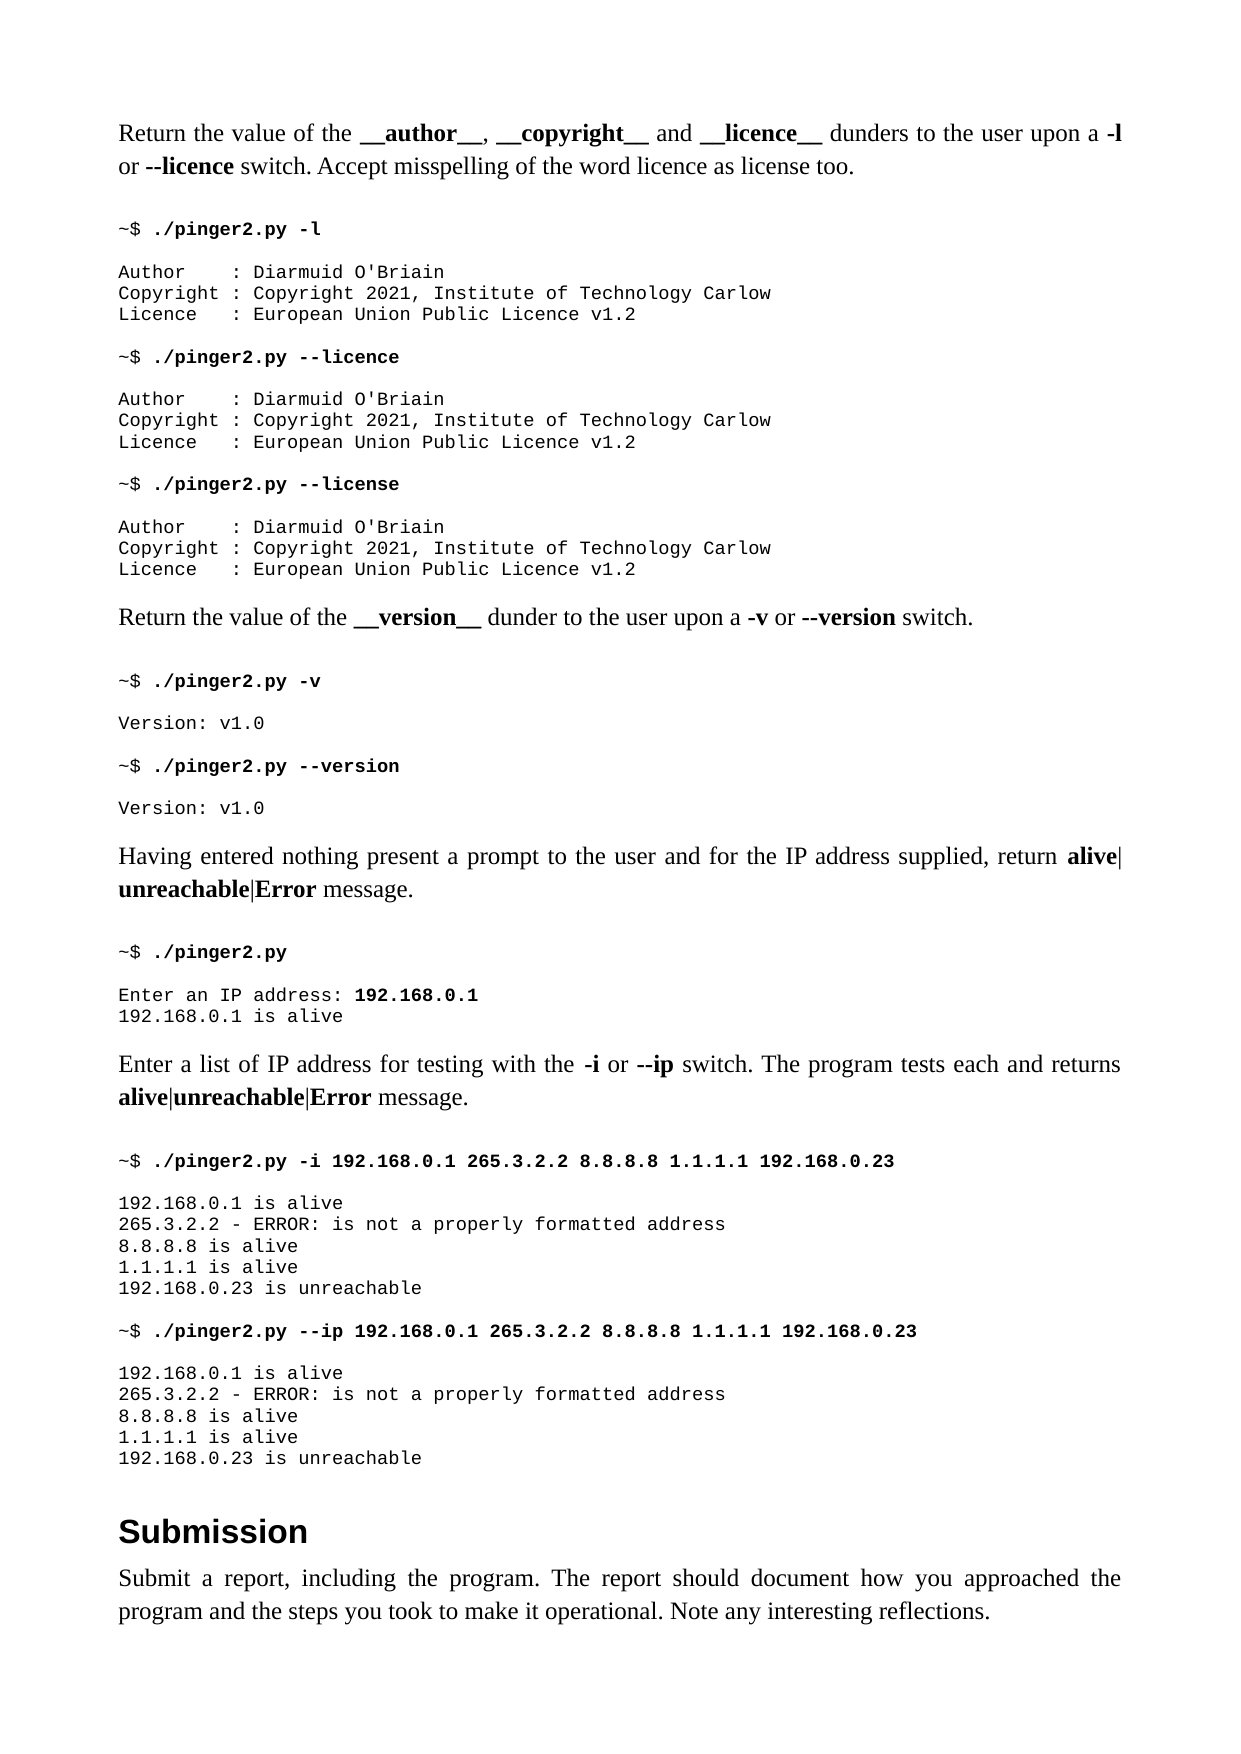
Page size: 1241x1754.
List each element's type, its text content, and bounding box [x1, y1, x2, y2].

text 8.8.8.8 is alive [118, 1406, 1122, 1428]
text Author : Diarmuid O'Briain [118, 517, 1122, 539]
text 1.1.1.1 is alive [118, 1428, 1122, 1449]
text Having entered nothing present a prompt to the user and for the IP address supplied, return alive|unreachable|Error message. [118, 841, 1122, 903]
text ~$ ./pinger2.py -i 192.168.0.1 265.3.2.2 8.8.8.8 1.1.1.1 192.168.0.23 [118, 1151, 1122, 1173]
text Copyright : Copyright 2021, Institute of Technology Carlow [118, 284, 1122, 305]
text Licence : European Union Public Licence v1.2 [118, 560, 1122, 581]
text Enter a list of IP address for testing with the -i or --ip switch. The program tests each and returns alive|unreachable|Error message. [118, 1049, 1122, 1111]
text 192.168.0.1 is alive [118, 1364, 1122, 1385]
text ~$ ./pinger2.py --license [118, 475, 1122, 496]
text Licence : European Union Public Licence v1.2 [118, 305, 1122, 326]
text 192.168.0.23 is unreachable [118, 1449, 1122, 1470]
text Author : Diarmuid O'Briain [118, 262, 1122, 284]
text Return the value of the __author__, __copyright__ and __licence__ dunders to the user upon a -l or --licence switch. Accept misspelling of the word licence as license too. [118, 118, 1122, 180]
text 265.3.2.2 - ERROR: is not a properly formatted address [118, 1385, 1122, 1406]
text Version: v1.0 [118, 714, 1122, 735]
text 192.168.0.23 is unreachable [118, 1279, 1122, 1300]
text Copyright : Copyright 2021, Institute of Technology Carlow [118, 411, 1122, 432]
text 192.168.0.1 is alive [118, 1007, 1122, 1028]
text ~$ ./pinger2.py --licence [118, 347, 1122, 369]
text 265.3.2.2 - ERROR: is not a properly formatted address [118, 1215, 1122, 1236]
subtitle Submission [118, 1512, 1122, 1551]
text ~$ ./pinger2.py --ip 192.168.0.1 265.3.2.2 8.8.8.8 1.1.1.1 192.168.0.23 [118, 1321, 1122, 1343]
text ~$ ./pinger2.py --version [118, 756, 1122, 778]
text Submit a report, including the program. The report should document how you approached the program and the steps you took to make it operational. Note any interesting reflections. [118, 1563, 1122, 1625]
text Return the value of the __version__ dunder to the user upon a -v or --version switch. [118, 602, 1122, 631]
text 192.168.0.1 is alive [118, 1194, 1122, 1215]
text Enter an IP address: 192.168.0.1 [118, 986, 1122, 1007]
text ~$ ./pinger2.py [118, 943, 1122, 964]
text Author : Diarmuid O'Briain [118, 390, 1122, 411]
text 1.1.1.1 is alive [118, 1258, 1122, 1279]
text 8.8.8.8 is alive [118, 1236, 1122, 1258]
text ~$ ./pinger2.py -v [118, 671, 1122, 693]
text ~$ ./pinger2.py -l [118, 220, 1122, 241]
text Version: v1.0 [118, 799, 1122, 820]
text Licence : European Union Public Licence v1.2 [118, 432, 1122, 454]
text Copyright : Copyright 2021, Institute of Technology Carlow [118, 539, 1122, 560]
